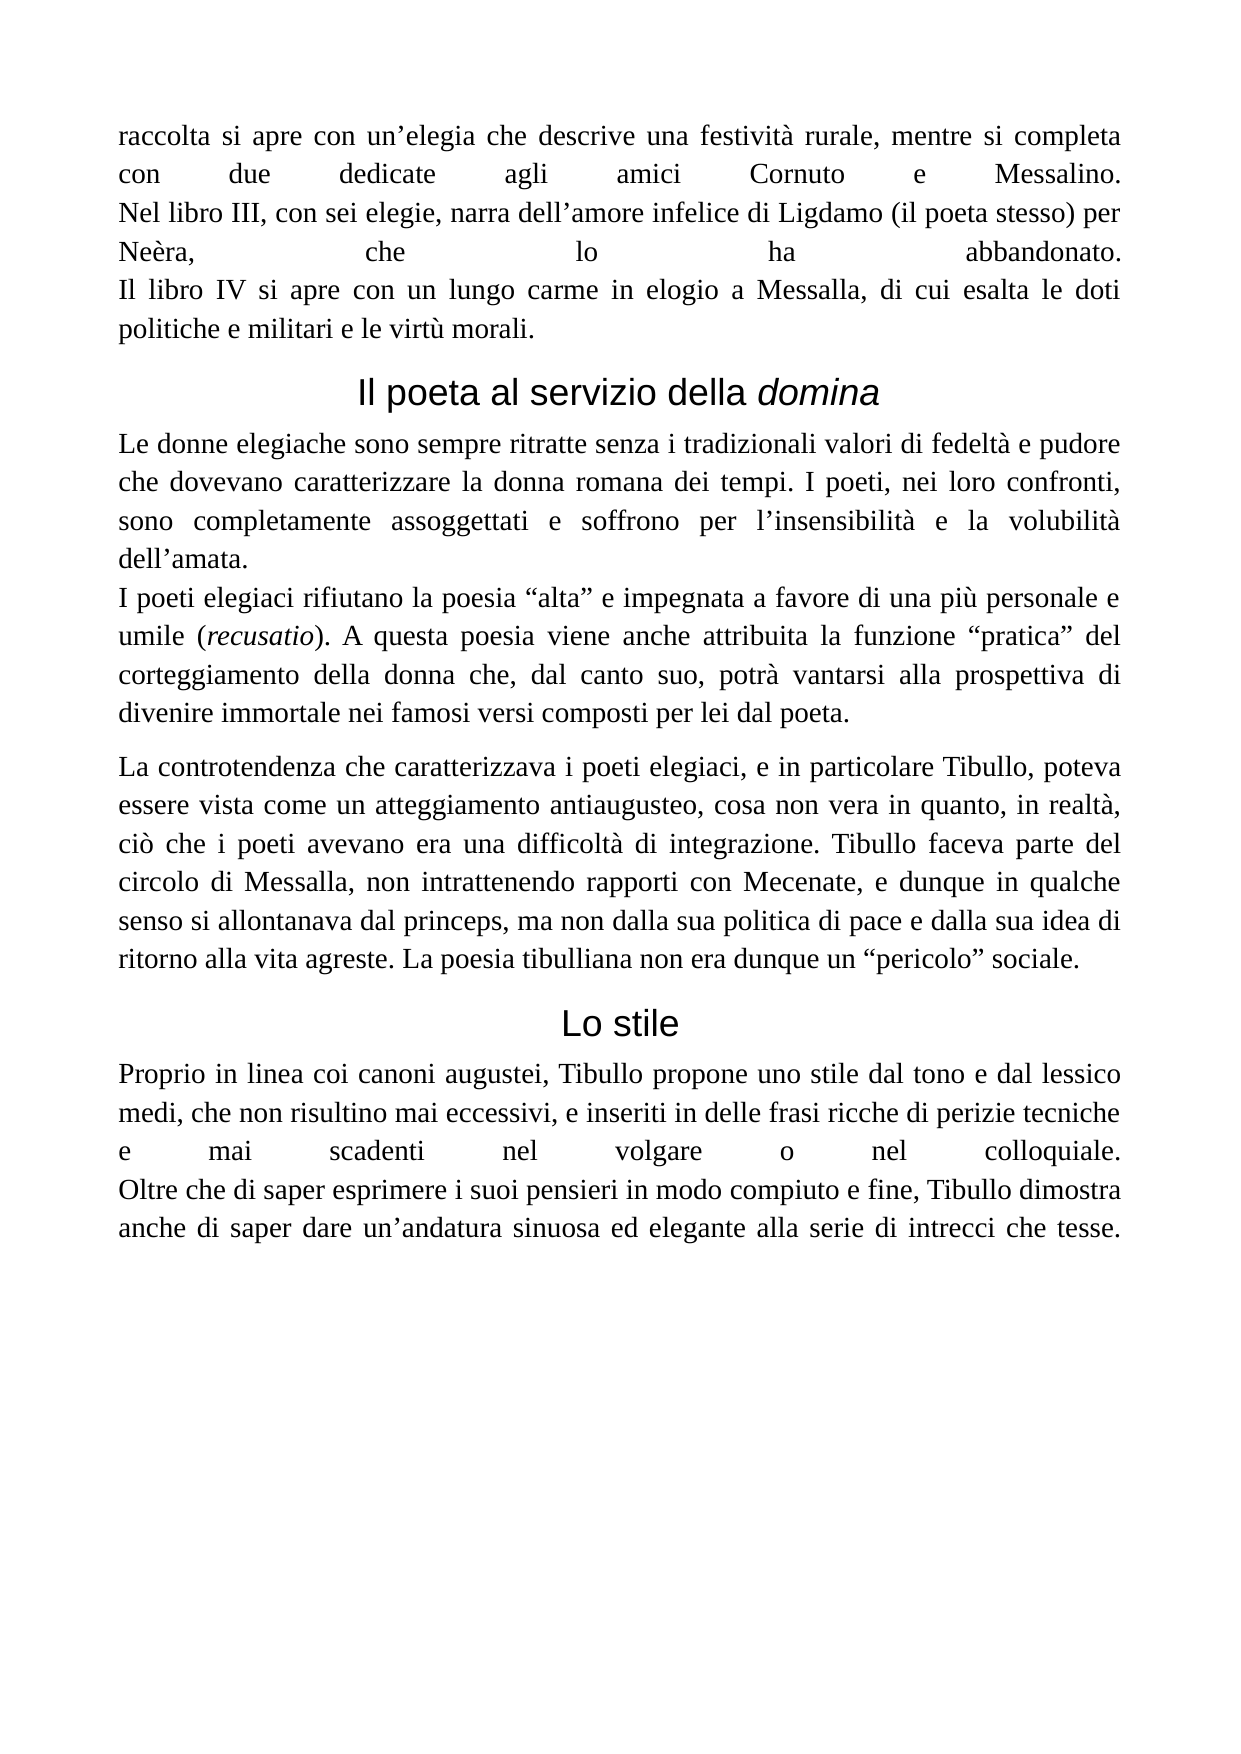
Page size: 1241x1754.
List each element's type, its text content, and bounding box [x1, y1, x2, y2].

text Le donne elegiache sono sempre ritratte senza i tradizionali valori di fedeltà e pudore che dovevano caratterizzare la donna romana dei tempi. I poeti, nei loro confronti, sono completamente assoggettati e soffrono per l’insensibilità e la volubilità dell’amata. I poeti elegiaci rifiutano la poesia “alta” e impegnata a favore di una più personale e umile (recusatio). A questa poesia viene anche attribuita la funzione “pratica” del corteggiamento della donna che, dal canto suo, potrà vantarsi alla prospettiva di divenire immortale nei famosi versi composti per lei dal poeta. [118, 426, 1122, 729]
subtitle Il poeta al servizio della domina [118, 370, 1122, 413]
text Proprio in linea coi canoni augustei, Tibullo propone uno stile dal tono e dal lessico medi, che non risultino mai eccessivi, e inseriti in delle frasi ricche di perizie tecniche e mai scadenti nel volgare o nel colloquiale. Oltre che di saper esprimere i suoi pensieri in modo compiuto e fine, Tibullo dimostra anche di saper dare un’andatura sinuosa ed elegante alla serie di intrecci che tesse. [118, 1056, 1122, 1283]
text raccolta si apre con un’elegia che descrive una festività rurale, mentre si completa con due dedicate agli amici Cornuto e Messalino. Nel libro III, con sei elegie, narra dell’amore infelice di Ligdamo (il poeta stesso) per Neèra, che lo ha abbandonato. Il libro IV si apre con un lungo carme in elogio a Messalla, di cui esalta le doti politiche e militari e le virtù morali. [118, 118, 1122, 344]
text La controtendenza che caratterizzava i poeti elegiaci, e in particolare Tibullo, poteva essere vista come un atteggiamento antiaugusteo, cosa non vera in quanto, in realtà, ciò che i poeti avevano era una difficoltà di integrazione. Tibullo faceva parte del circolo di Messalla, non intrattenendo rapporti con Mecenate, e dunque in qualche senso si allontanava dal princeps, ma non dalla sua politica di pace e dalla sua idea di ritorno alla vita agreste. La poesia tibulliana non era dunque un “pericolo” sociale. [118, 749, 1122, 975]
subtitle Lo stile [118, 1001, 1122, 1044]
